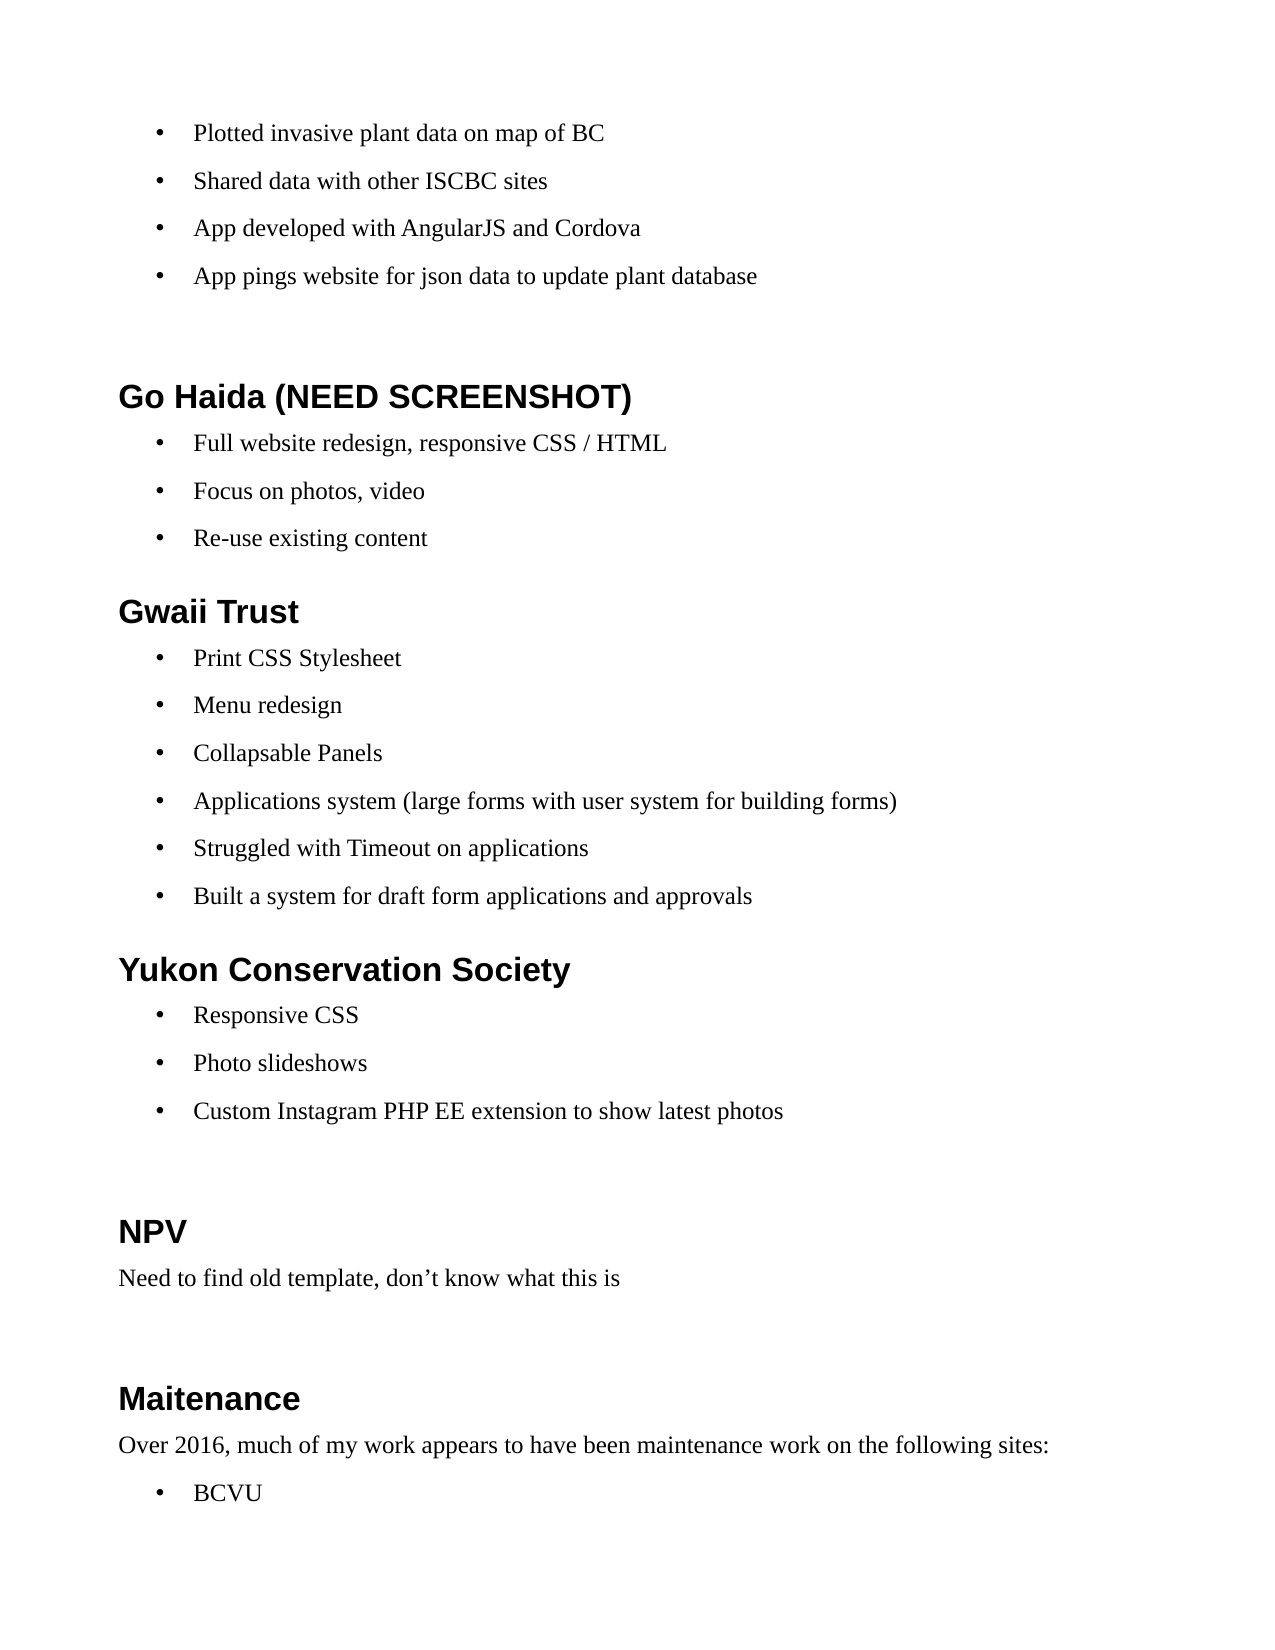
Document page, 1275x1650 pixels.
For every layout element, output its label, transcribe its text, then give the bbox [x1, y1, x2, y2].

text Need to find old template, don’t know what this is [118, 1263, 1157, 1292]
list Shared data with other ISCBC sites [156, 166, 1157, 194]
list App developed with AngularJS and Cordova [156, 213, 1157, 242]
subtitle Maitenance [118, 1379, 1157, 1418]
subtitle NPV [118, 1212, 1157, 1250]
text Over 2016, much of my work appears to have been maintenance work on the following sites: [118, 1430, 1157, 1459]
list Custom Instagram PHP EE extension to show latest photos [156, 1096, 1157, 1124]
list Menu redesign [156, 691, 1157, 719]
subtitle Gwaii Trust [118, 592, 1157, 630]
list Plotted invasive plant data on map of BC [156, 118, 1157, 147]
list BCVU [156, 1478, 1157, 1506]
list Re-use existing content [156, 523, 1157, 552]
list Struggled with Timeout on applications [156, 833, 1157, 862]
list Print CSS Stylesheet [156, 643, 1157, 672]
list Full website redesign, responsive CSS / HTML [156, 428, 1157, 457]
list App pings website for json data to update plant database [156, 261, 1157, 290]
list Built a system for draft form applications and approvals [156, 881, 1157, 910]
list Photo slideshows [156, 1048, 1157, 1077]
list Focus on photos, video [156, 476, 1157, 504]
subtitle Yukon Conservation Society [118, 949, 1157, 988]
subtitle Go Haida (NEED SCREENSHOT) [118, 377, 1157, 416]
list Responsive CSS [156, 1001, 1157, 1029]
list Applications system (large forms with user system for building forms) [156, 786, 1157, 814]
list Collapsable Panels [156, 738, 1157, 767]
